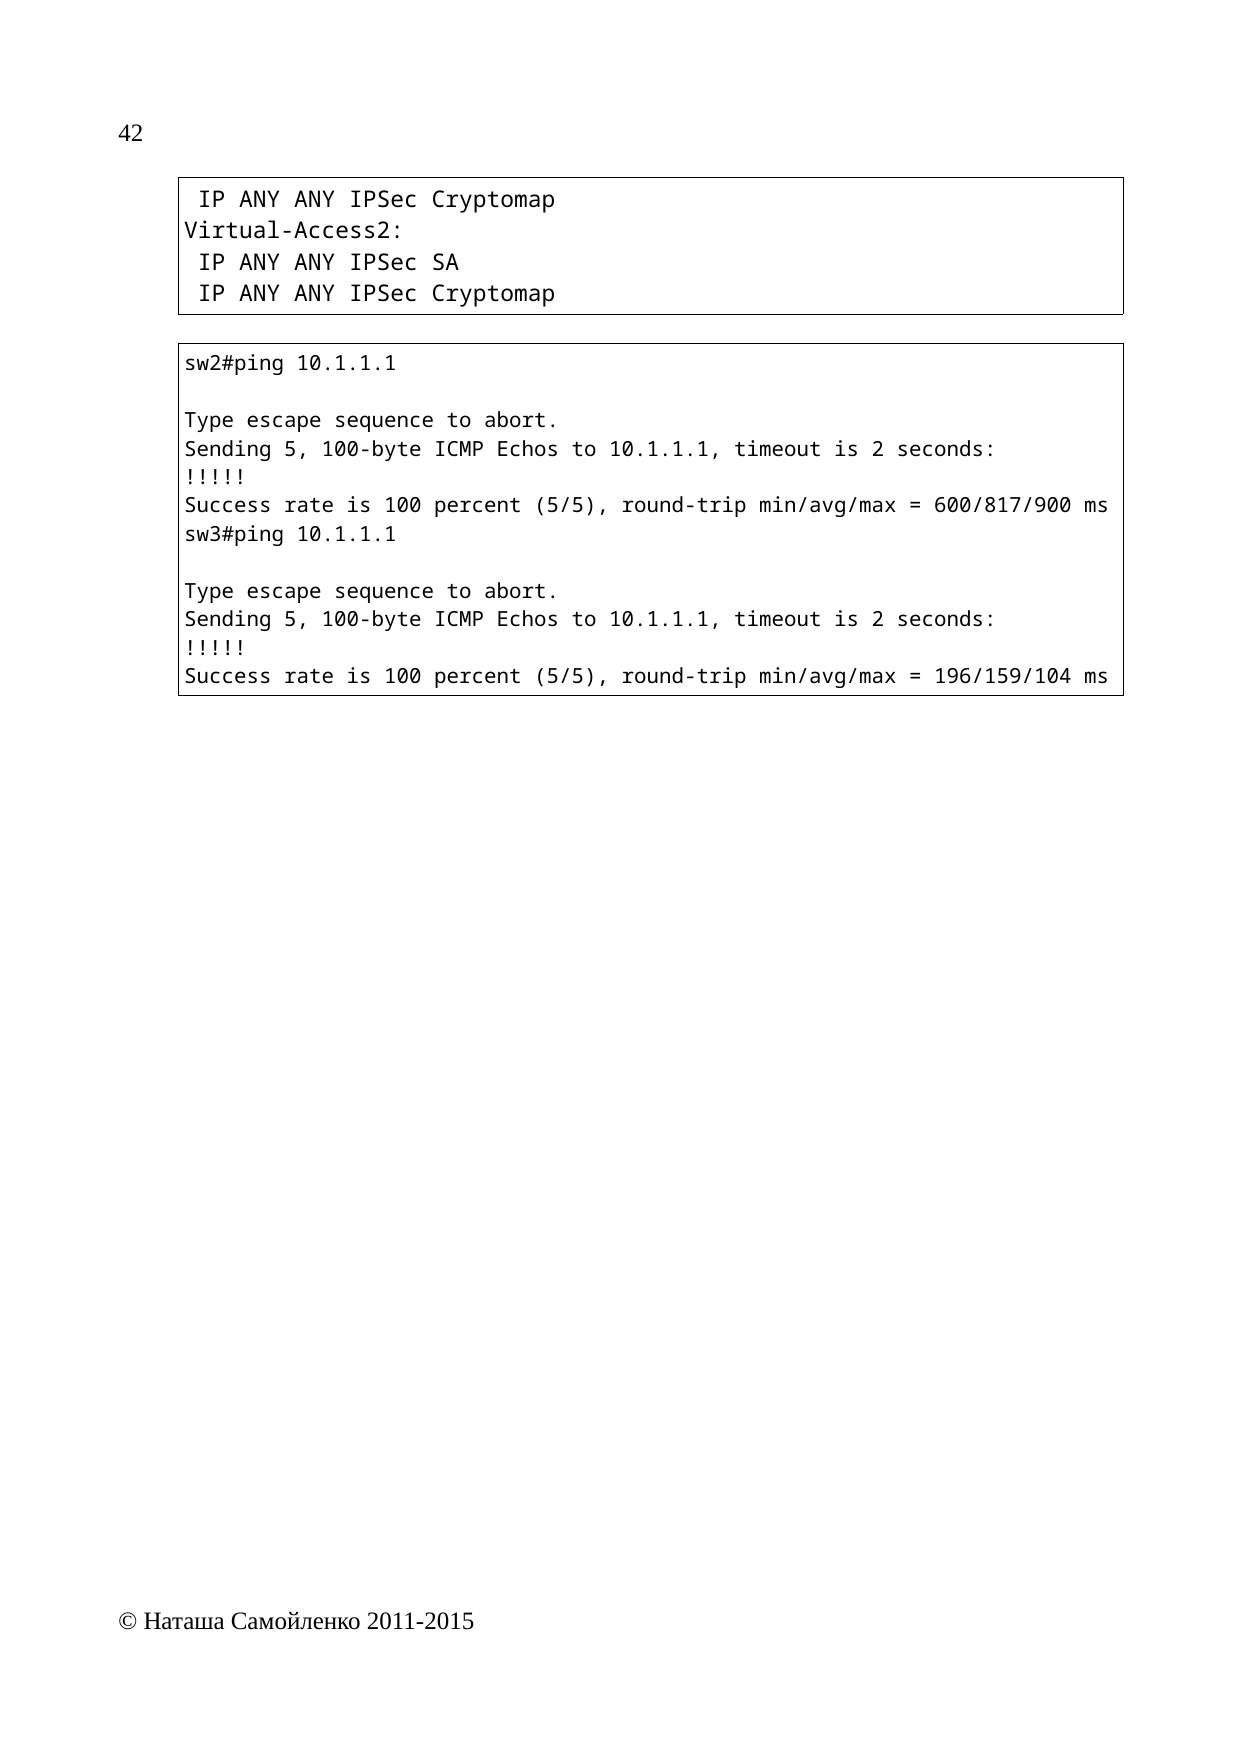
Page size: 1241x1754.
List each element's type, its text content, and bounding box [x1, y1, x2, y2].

table_header IP ANY ANY IPSec Cryptomap Virtual-Access2: IP ANY ANY IPSec SA IP ANY ANY IPSec Cryptomap [179, 178, 1123, 314]
table_header sw2#ping 10.1.1.1 Type escape sequence to abort. Sending 5, 100-byte ICMP Echos to 10.1.1.1, timeout is 2 seconds: !!!!! Success rate is 100 percent (5/5), round-trip min/avg/max = 600/817/900 ms sw3#ping 10.1.1.1 Type escape sequence to abort. Sending 5, 100-byte ICMP Echos to 10.1.1.1, timeout is 2 seconds: !!!!! Success rate is 100 percent (5/5), round-trip min/avg/max = 196/159/104 ms [179, 344, 1123, 695]
